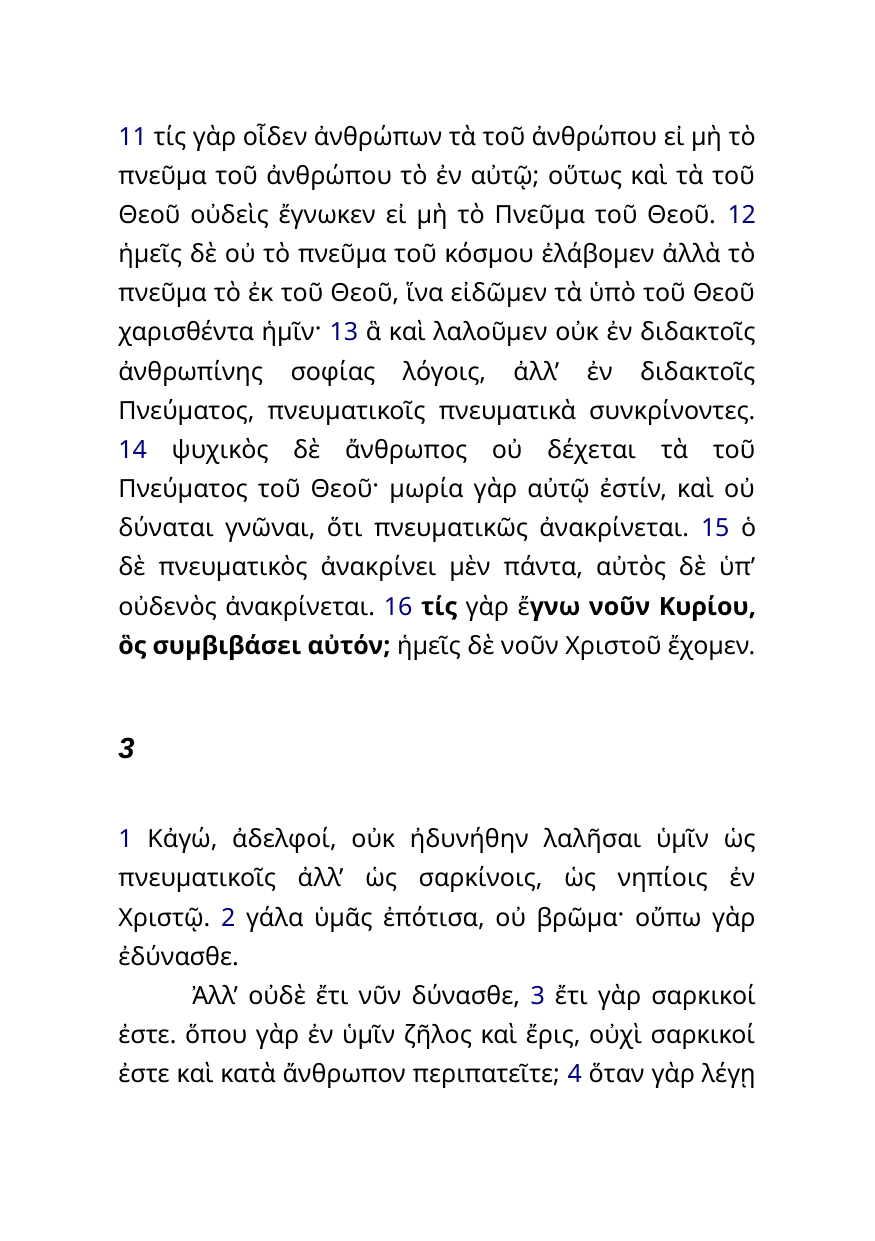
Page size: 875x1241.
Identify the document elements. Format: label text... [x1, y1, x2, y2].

text 11 τίς γὰρ οἶδεν ἀνθρώπων τὰ τοῦ ἀνθρώπου εἰ μὴ τὸ πνεῦμα τοῦ ἀνθρώπου τὸ ἐν αὐτῷ; οὕτως καὶ τὰ τοῦ Θεοῦ οὐδεὶς ἔγνωκεν εἰ μὴ τὸ Πνεῦμα τοῦ Θεοῦ. 12 ἡμεῖς δὲ οὐ τὸ πνεῦμα τοῦ κόσμου ἐλάβομεν ἀλλὰ τὸ πνεῦμα τὸ ἐκ τοῦ Θεοῦ, ἵνα εἰδῶμεν τὰ ὑπὸ τοῦ Θεοῦ χαρισθέντα ἡμῖν· 13 ἃ καὶ λαλοῦμεν οὐκ ἐν διδακτοῖς ἀνθρωπίνης σοφίας λόγοις, ἀλλ’ ἐν διδακτοῖς Πνεύματος, πνευματικοῖς πνευματικὰ συνκρίνοντες. 14 ψυχικὸς δὲ ἄνθρωπος οὐ δέχεται τὰ τοῦ Πνεύματος τοῦ Θεοῦ· μωρία γὰρ αὐτῷ ἐστίν, καὶ οὐ δύναται γνῶναι, ὅτι πνευματικῶς ἀνακρίνεται. 15 ὁ δὲ πνευματικὸς ἀνακρίνει μὲν πάντα, αὐτὸς δὲ ὑπ’ οὐδενὸς ἀνακρίνεται. 16 τίς γὰρ ἔγνω νοῦν Κυρίου, ὃς συμβιβάσει αὐτόν; ἡμεῖς δὲ νοῦν Χριστοῦ ἔχομεν. [118, 118, 756, 661]
subtitle 3 [118, 731, 756, 764]
text Ἀλλ’ οὐδὲ ἔτι νῦν δύνασθε, 3 ἔτι γὰρ σαρκικοί ἐστε. ὅπου γὰρ ἐν ὑμῖν ζῆλος καὶ ἔρις, οὐχὶ σαρκικοί ἐστε καὶ κατὰ ἄνθρωπον περιπατεῖτε; 4 ὅταν γὰρ λέγῃ [118, 977, 756, 1090]
text 1 Κἀγώ, ἀδελφοί, οὐκ ἠδυνήθην λαλῆσαι ὑμῖν ὡς πνευματικοῖς ἀλλ’ ὡς σαρκίνοις, ὡς νηπίοις ἐν Χριστῷ. 2 γάλα ὑμᾶς ἐπότισα, οὐ βρῶμα· οὔπω γὰρ ἐδύνασθε. [118, 821, 756, 972]
